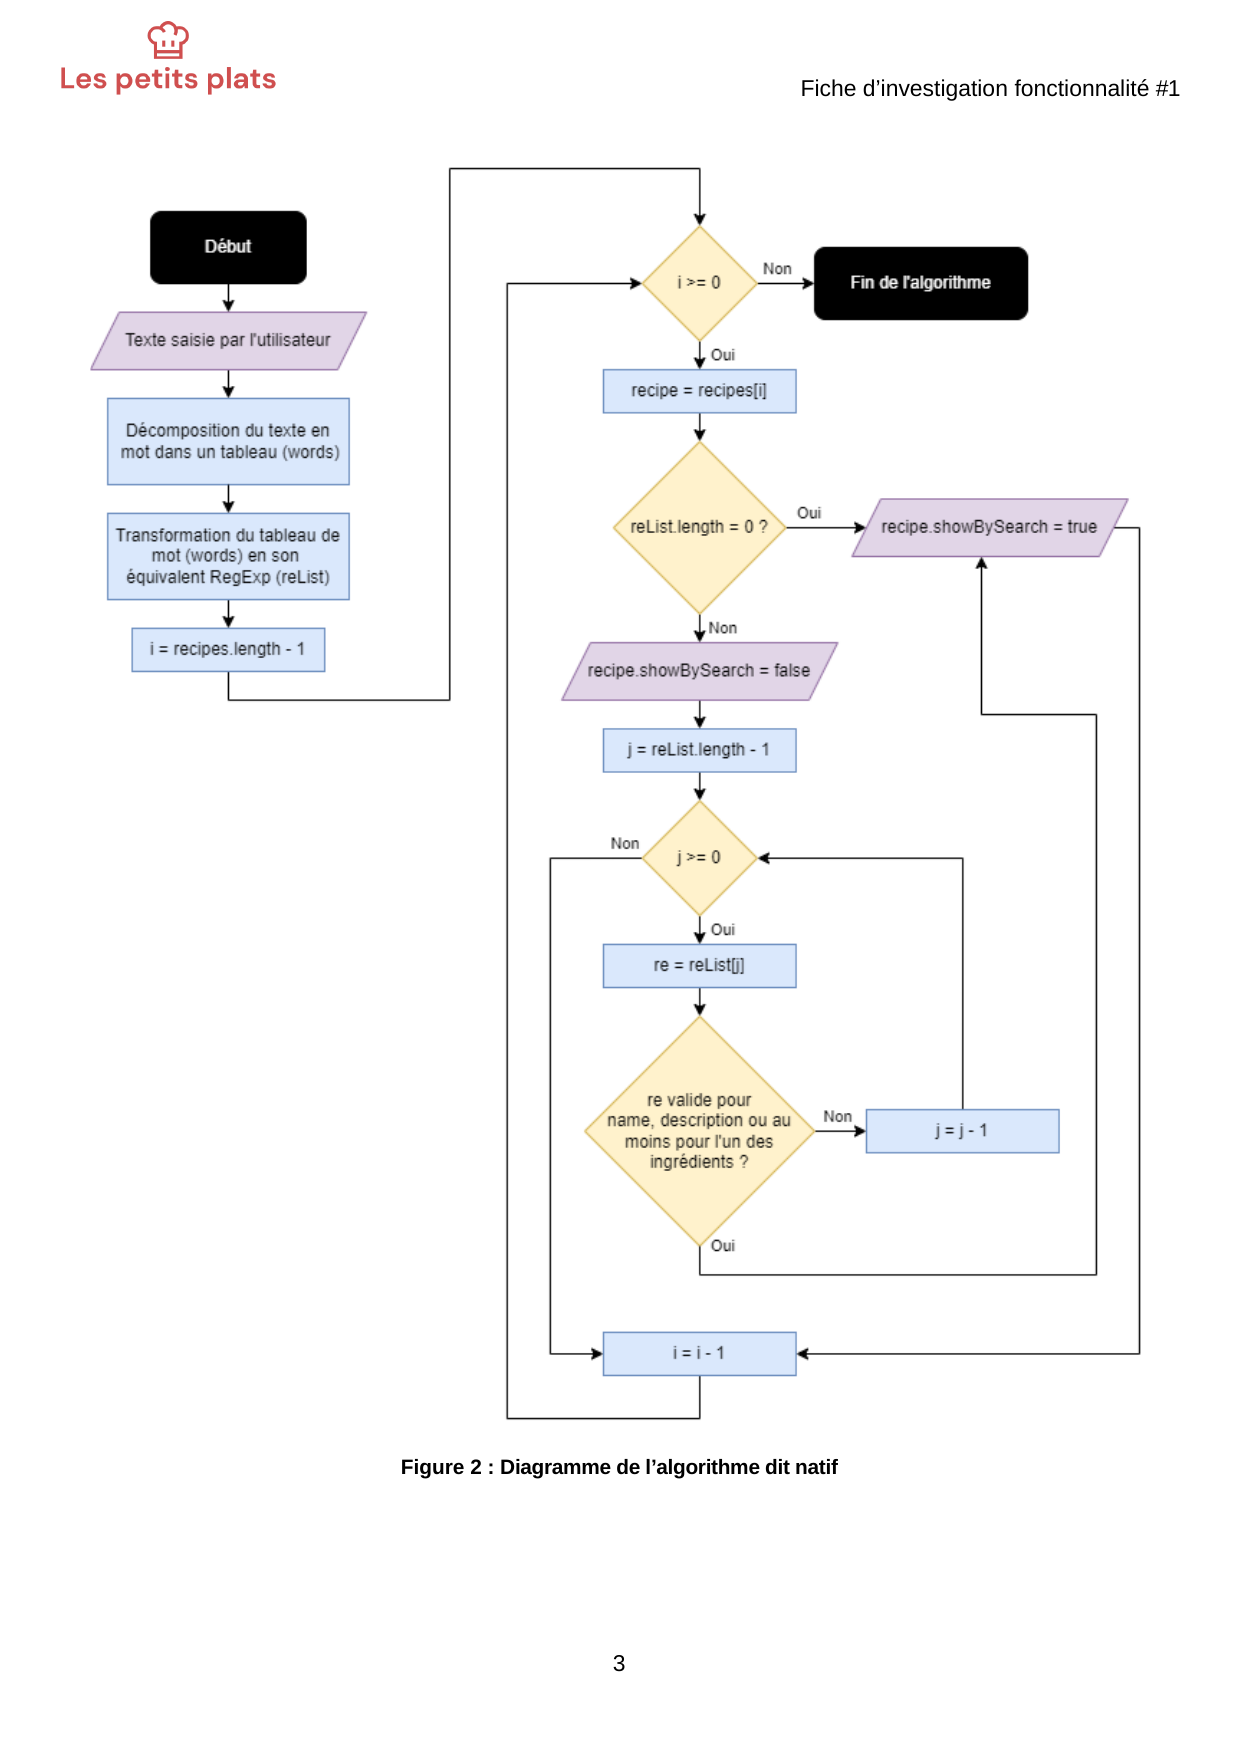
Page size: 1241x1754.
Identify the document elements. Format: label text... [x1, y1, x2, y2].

text Figure 2 : Diagramme de l’algorithme dit natif [48, 1455, 1190, 1479]
picture [90, 158, 1152, 1431]
picture [59, 21, 277, 97]
